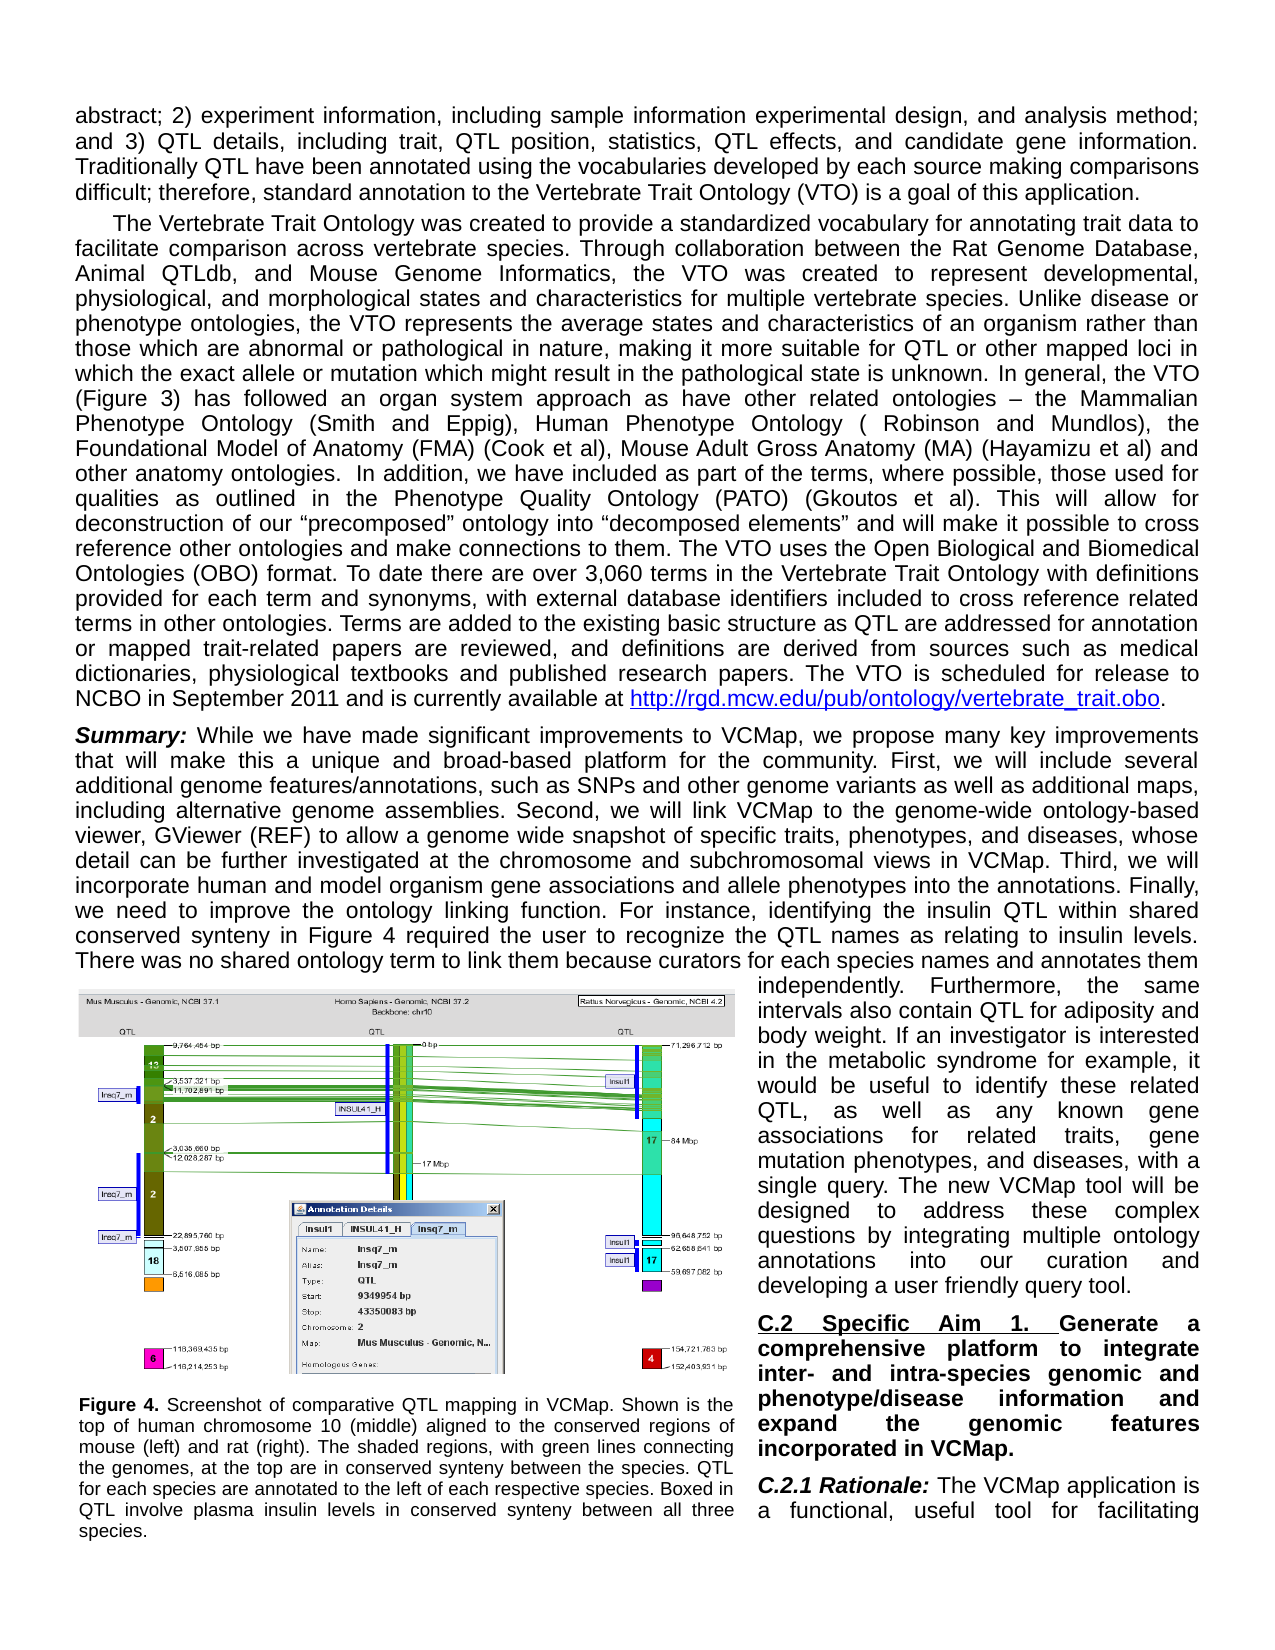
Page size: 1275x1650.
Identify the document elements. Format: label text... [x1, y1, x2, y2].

text Summary: While we have made significant improvements to VCMap, we propose many key improvements that will make this a unique and broad-based platform for the community. First, we will include several additional genome features/annotations, such as SNPs and other genome variants as well as additional maps, including alternative genome assemblies. Second, we will link VCMap to the genome-wide ontology-based viewer, GViewer (REF) to allow a genome wide snapshot of specific traits, phenotypes, and diseases, whose detail can be further investigated at the chromosome and subchromosomal views in VCMap. Third, we will incorporate human and model organism gene associations and allele phenotypes into the annotations. Finally, we need to improve the ontology linking function. For instance, identifying the insulin QTL within shared conserved synteny in Figure 4 required the user to recognize the QTL names as relating to insulin levels. There was no shared ontology term to link them because curators for each species names and annotates them independently. Furthermore, the same intervals also contain QTL for adiposity and body weight. If an investigator is interested in the metabolic syndrome for example, it would be useful to identify these related QTL, as well as any known gene associations for related traits, gene mutation phenotypes, and diseases, with a single query. The new VCMap tool will be designed to address these complex questions by integrating multiple ontology annotations into our curation and developing a user friendly query tool. [75, 724, 1200, 1299]
picture [78, 989, 735, 1374]
text [79, 989, 757, 1546]
text The Vertebrate Trait Ontology was created to provide a standardized vocabulary for annotating trait data to facilitate comparison across vertebrate species. Through collaboration between the Rat Genome Database, Animal QTLdb, and Mouse Genome Informatics, the VTO was created to represent developmental, physiological, and morphological states and characteristics for multiple vertebrate species. Unlike disease or phenotype ontologies, the VTO represents the average states and characteristics of an organism rather than those which are abnormal or pathological in nature, making it more suitable for QTL or other mapped loci in which the exact allele or mutation which might result in the pathological state is unknown. In general, the VTO (Figure 3) has followed an organ system approach as have other related ontologies – the Mammalian Phenotype Ontology (Smith and Eppig), Human Phenotype Ontology ( Robinson and Mundlos), the Foundational Model of Anatomy (FMA) (Cook et al), Mouse Adult Gross Anatomy (MA) (Hayamizu et al) and other anatomy ontologies. In addition, we have included as part of the terms, where possible, those used for qualities as outlined in the Phenotype Quality Ontology (PATO) (Gkoutos et al). This will allow for deconstruction of our “precomposed” ontology into “decomposed elements” and will make it possible to cross reference other ontologies and make connections to them. The VTO uses the Open Biological and Biomedical Ontologies (OBO) format. To date there are over 3,060 terms in the Vertebrate Trait Ontology with definitions provided for each term and synonyms, with external database identifiers included to cross reference related terms in other ontologies. Terms are added to the existing basic structure as QTL are addressed for annotation or mapped trait-related papers are reviewed, and definitions are derived from sources such as medical dictionaries, physiological textbooks and published research papers. The VTO is scheduled for release to NCBO in September 2011 and is currently available at http://rgd.mcw.edu/pub/ontology/vertebrate_trait.obo. [75, 211, 1200, 711]
text Figure 4. Screenshot of comparative QTL mapping in VCMap. Shown is the top of human chromosome 10 (middle) aligned to the conserved regions of mouse (left) and rat (right). The shaded regions, with green lines connecting the genomes, at the top are in conserved synteny between the species. QTL for each species are annotated to the left of each respective species. Boxed in QTL involve plasma insulin levels in conserved synteny between all three species. [79, 1394, 735, 1541]
text C.2 Specific Aim 1. Generate a comprehensive platform to integrate inter- and intra-species genomic and phenotype/disease information and expand the genomic features incorporated in VCMap. [757, 1311, 1200, 1461]
text C.2.1 Rationale: The VCMap application is a functional, useful tool for facilitating [757, 1474, 1200, 1524]
text One of the major recent efforts to improve VCMap has been to curate QTL across all species included in the current version. Although QTL data has been available by species through RGD, MGI, and Animal QTLdb, VCMap provides a platform for the integration of data from human, rat, mouse, and livestock. Table 1 indicates the number of QTL for a variety of species included in VCMap. Through concerted efforts by us as well as by RGD, the Animal QTL Database and MGI, VCMap currently contains over 26,000 curated QTL for human, rodents, and several livestock species. Curated QTL typically include information on: 1) trait evaluated 2) chromosome; 3) QTL location, whether denoted by cM position and interval, or by peak/flanking markers; and 4) at least one statistical measure (e.g., p-value, F-statistic, LOD score). Each publication or pre-publication report from which data is to be entered is assigned a unique ID (PubMed ID if available). Curation is divided into three areas: 1) reference information, including article author(s), title, year, journal information, and abstract; 2) experiment information, including sample information experimental design, and analysis method; and 3) QTL details, including trait, QTL position, statistics, QTL effects, and candidate gene information. Traditionally QTL have been annotated using the vocabularies developed by each source making comparisons difficult; therefore, standard annotation to the Vertebrate Trait Ontology (VTO) is a goal of this application. [75, 103, 1200, 205]
